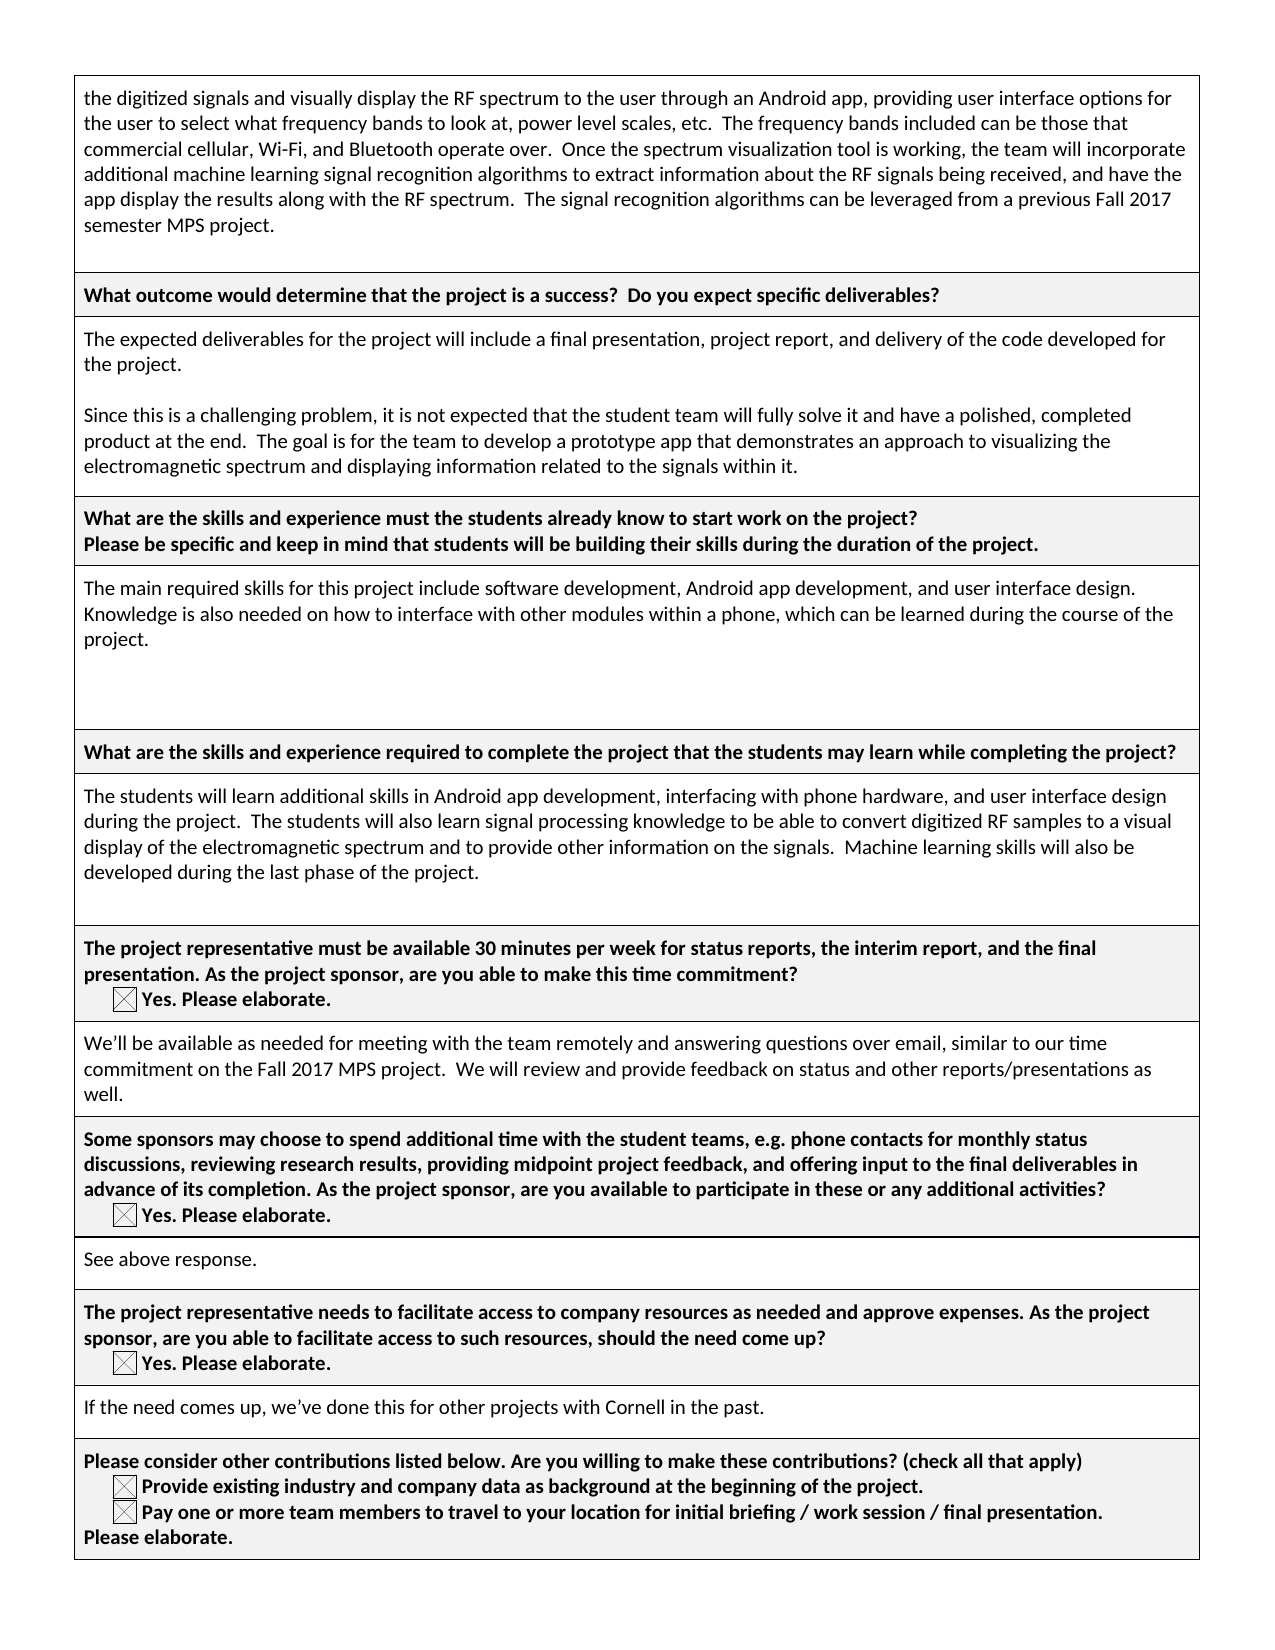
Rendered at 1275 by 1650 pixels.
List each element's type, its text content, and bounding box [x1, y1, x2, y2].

table_cell What are the skills and experience required to complete the project that the students may learn while completing the project? [75, 730, 1199, 773]
table_cell See above response. [75, 1238, 1199, 1289]
table_cell Please consider other contributions listed below. Are you willing to make these contributions? (check all that apply) Provide existing industry and company data as background at the beginning of the project. Pay one or more team members to travel to your location for initial briefing / work session / final presentation. Please elaborate. [75, 1439, 1199, 1559]
table_cell The project representative must be available 30 minutes per week for status reports, the interim report, and the final presentation. As the project sponsor, are you able to make this time commitment? Yes. Please elaborate. [75, 926, 1199, 1021]
table_cell The expected deliverables for the project will include a final presentation, project report, and delivery of the code developed for the project. Since this is a challenging problem, it is not expected that the student team will fully solve it and have a polished, completed product at the end. The goal is for the team to develop a prototype app that demonstrates an approach to visualizing the electromagnetic spectrum and displaying information related to the signals within it. [75, 317, 1199, 496]
table_cell The students will learn additional skills in Android app development, interfacing with phone hardware, and user interface design during the project. The students will also learn signal processing knowledge to be able to convert digitized RF samples to a visual display of the electromagnetic spectrum and to provide other information on the signals. Machine learning skills will also be developed during the last phase of the project. [75, 774, 1199, 925]
table_cell The project representative needs to facilitate access to company resources as needed and approve expenses. As the project sponsor, are you able to facilitate access to such resources, should the need come up? Yes. Please elaborate. [75, 1290, 1199, 1384]
table_cell We’ll be available as needed for meeting with the team remotely and answering questions over email, similar to our time commitment on the Fall 2017 MPS project. We will review and provide feedback on status and other reports/presentations as well. [75, 1022, 1199, 1116]
table_cell Some sponsors may choose to spend additional time with the student teams, e.g. phone contacts for monthly status discussions, reviewing research results, providing midpoint project feedback, and offering input to the final deliverables in advance of its completion. As the project sponsor, are you available to participate in these or any additional activities? Yes. Please elaborate. [75, 1117, 1199, 1236]
table_cell What are the skills and experience must the students already know to start work on the project? Please be specific and keep in mind that students will be building their skills during the duration of the project. [75, 497, 1199, 565]
table_cell What outcome would determine that the project is a success? Do you expect specific deliverables? [75, 273, 1199, 316]
table_cell the digitized signals and visually display the RF spectrum to the user through an Android app, providing user interface options for the user to select what frequency bands to look at, power level scales, etc. The frequency bands included can be those that commercial cellular, Wi-Fi, and Bluetooth operate over. Once the spectrum visualization tool is working, the team will incorporate additional machine learning signal recognition algorithms to extract information about the RF signals being received, and have the app display the results along with the RF spectrum. The signal recognition algorithms can be leveraged from a previous Fall 2017 semester MPS project. [75, 76, 1199, 272]
table_cell The main required skills for this project include software development, Android app development, and user interface design. Knowledge is also needed on how to interface with other modules within a phone, which can be learned during the course of the project. [75, 566, 1199, 729]
table_cell If the need comes up, we’ve done this for other projects with Cornell in the past. [75, 1386, 1199, 1438]
